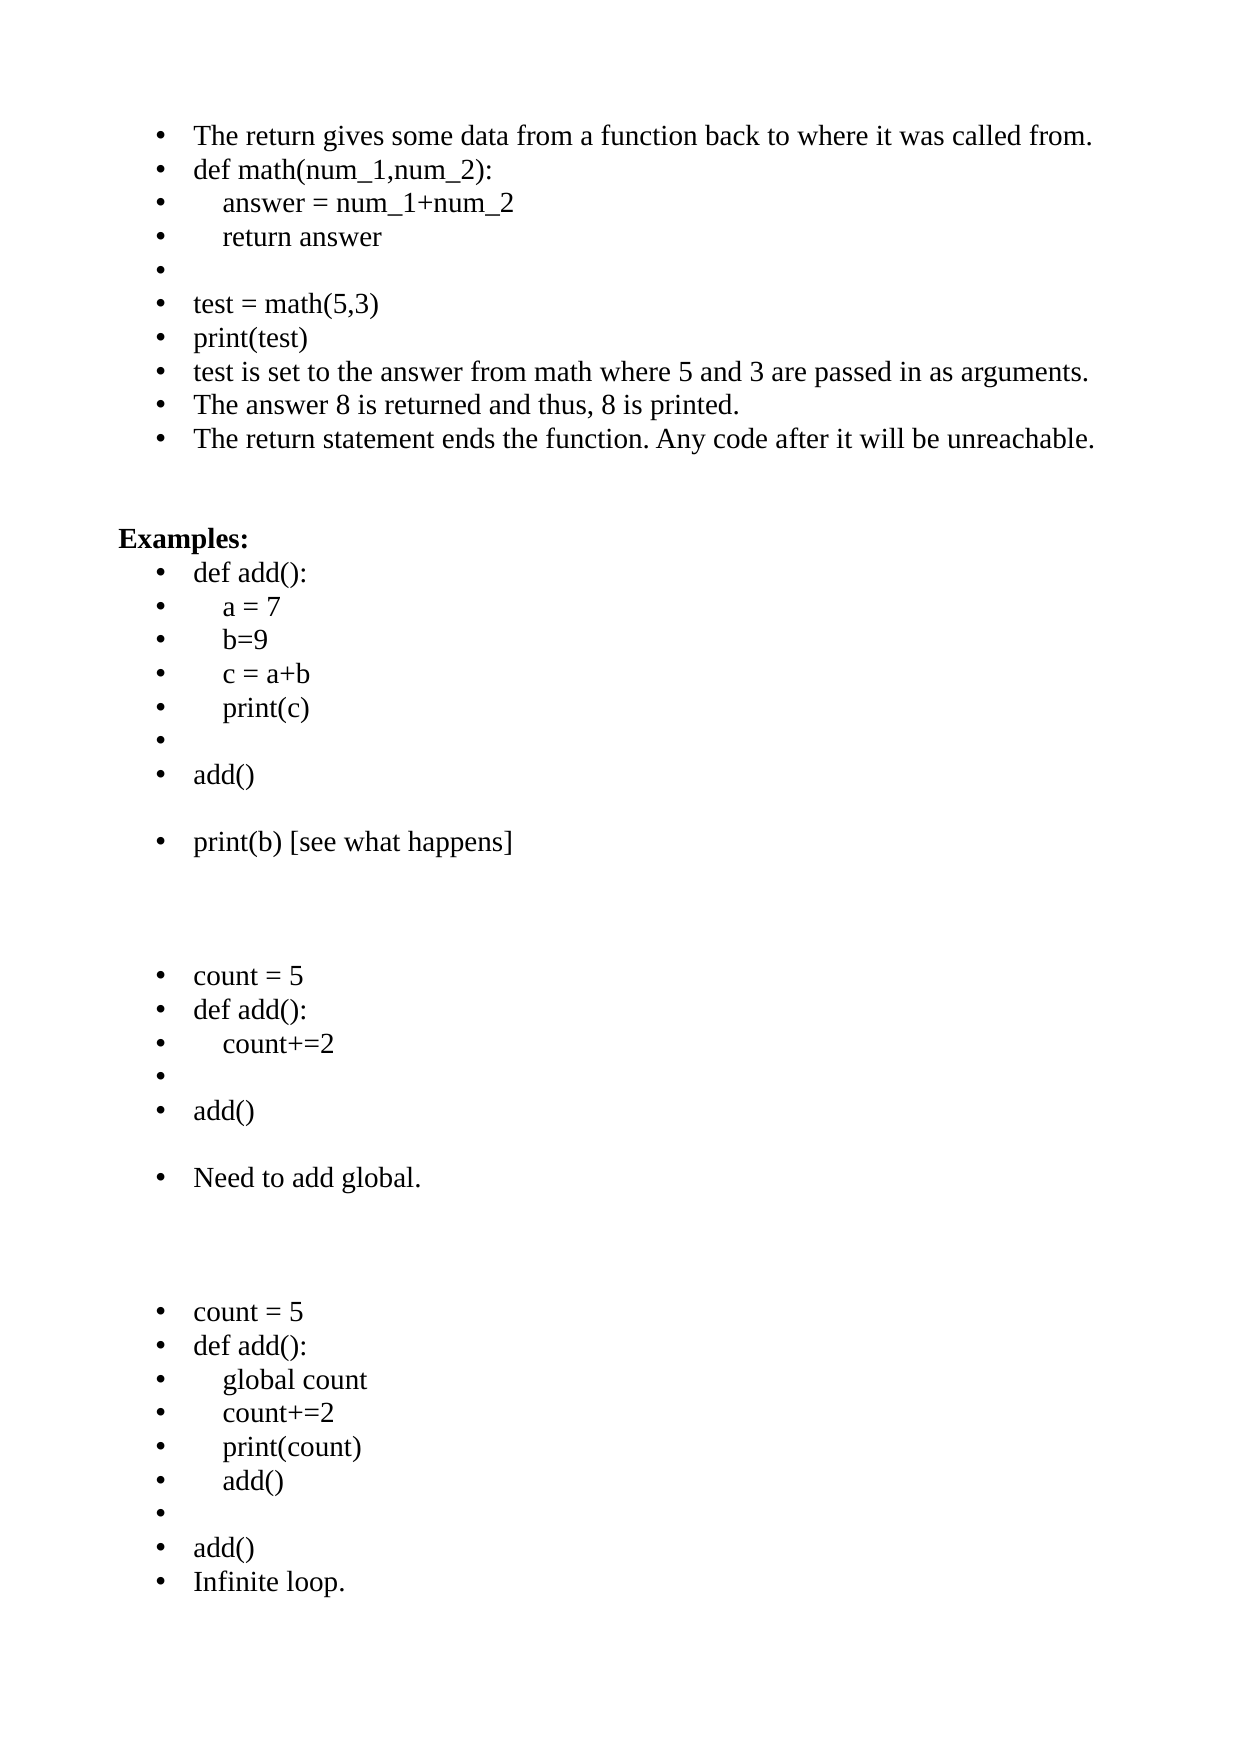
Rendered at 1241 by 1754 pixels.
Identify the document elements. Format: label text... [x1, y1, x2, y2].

list a = 7 [156, 589, 1122, 622]
list count = 5 [156, 1294, 1122, 1328]
list print(c) [156, 690, 1122, 723]
list The return statement ends the function. Any code after it will be unreachable. [156, 421, 1122, 454]
list def add(): [156, 555, 1122, 589]
list c = a+b [156, 656, 1122, 690]
list test = math(5,3) [156, 286, 1122, 320]
list print(b) [see what happens] [156, 824, 1122, 891]
list test is set to the answer from math where 5 and 3 are passed in as arguments. [156, 354, 1122, 387]
list add() [156, 1530, 1122, 1564]
list return answer [156, 219, 1122, 253]
list count+=2 [156, 1396, 1122, 1429]
list def math(num_1,num_2): [156, 152, 1122, 185]
list def add(): [156, 992, 1122, 1026]
list count = 5 [156, 958, 1122, 992]
list The answer 8 is returned and thus, 8 is printed. [156, 387, 1122, 421]
list Need to add global. [156, 1160, 1122, 1194]
list global count [156, 1362, 1122, 1396]
list print(count) [156, 1429, 1122, 1463]
list The return gives some data from a function back to where it was called from. [156, 118, 1122, 152]
list def add(): [156, 1328, 1122, 1362]
list add() [156, 1463, 1122, 1496]
list add() [156, 1093, 1122, 1127]
list count+=2 [156, 1026, 1122, 1059]
list Infinite loop. [156, 1564, 1122, 1597]
list print(test) [156, 320, 1122, 354]
list answer = num_1+num_2 [156, 185, 1122, 219]
text Examples: [118, 522, 1122, 555]
list add() [156, 757, 1122, 791]
list b=9 [156, 622, 1122, 656]
